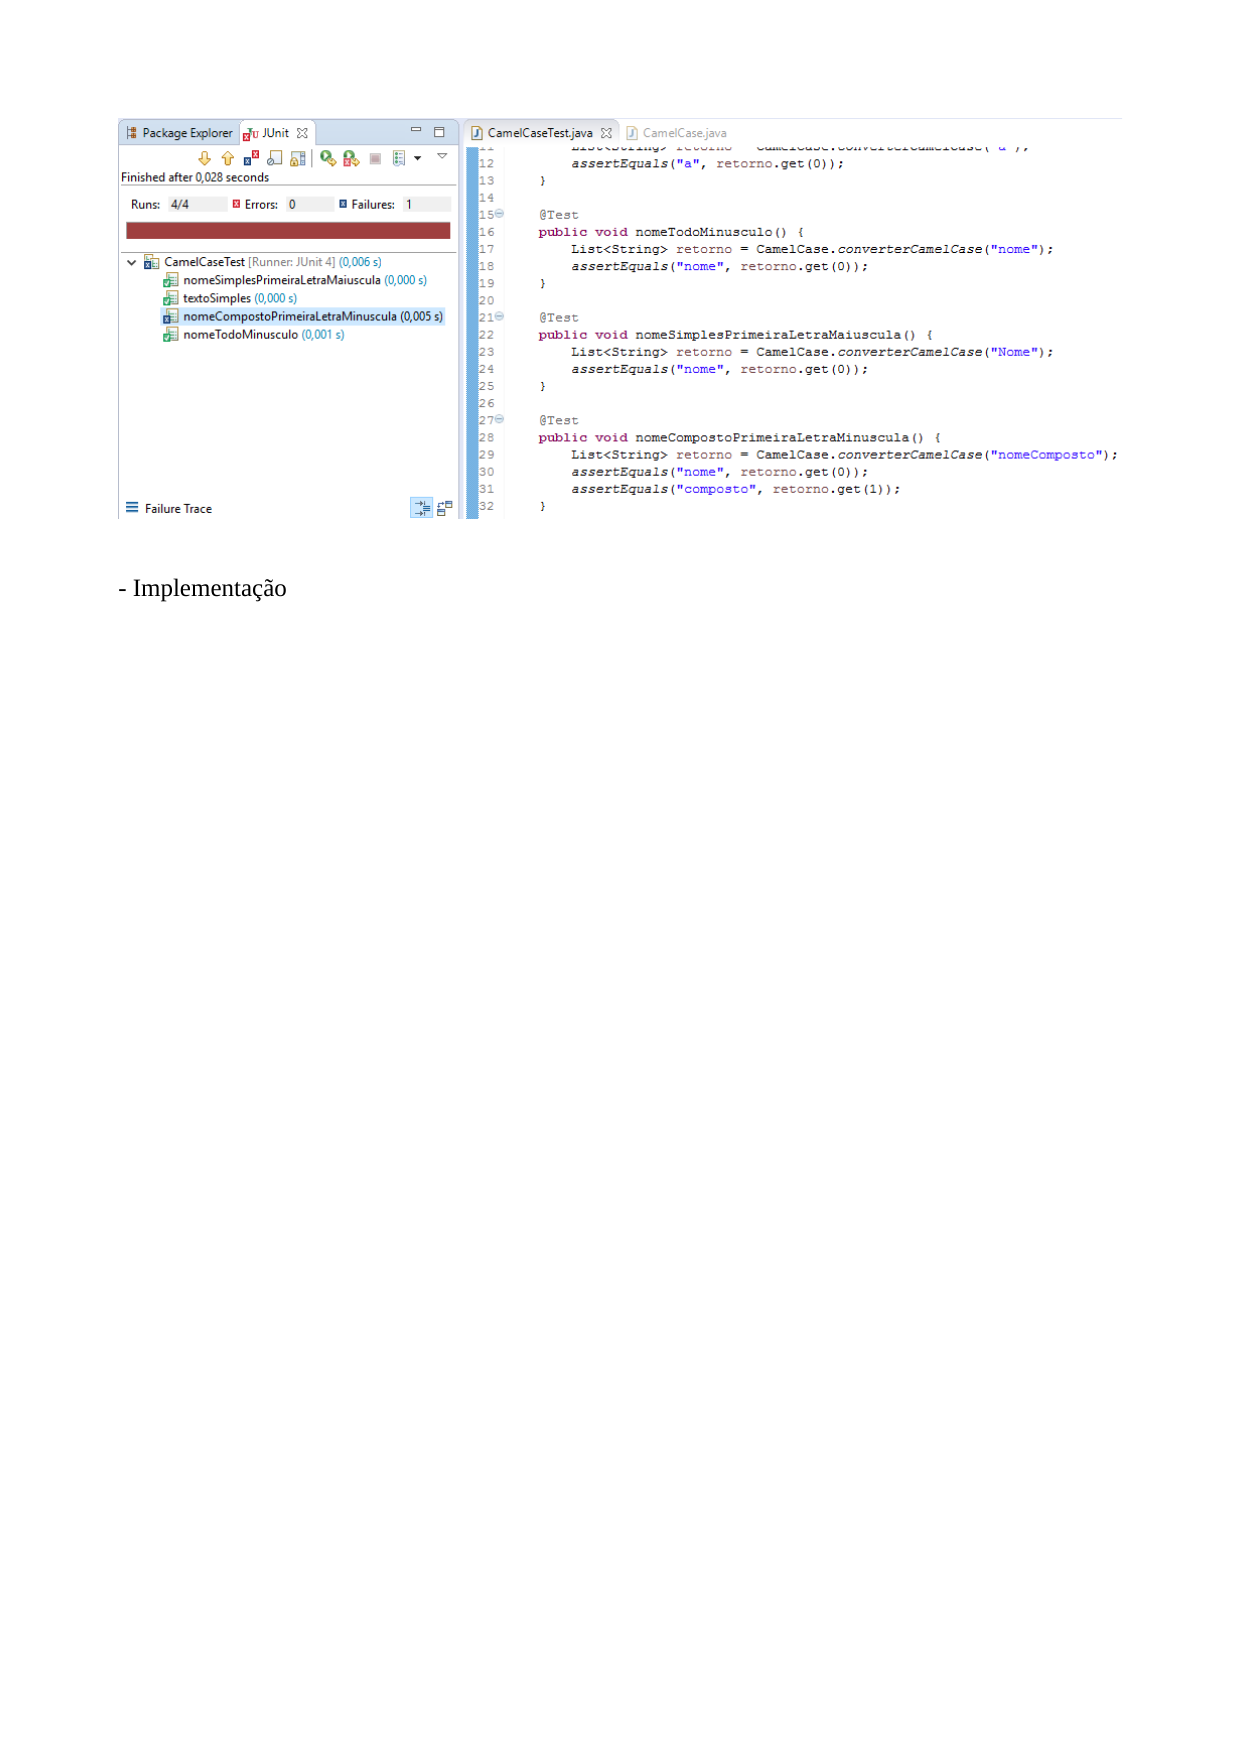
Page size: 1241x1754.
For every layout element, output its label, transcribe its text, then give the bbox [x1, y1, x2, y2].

picture [118, 118, 1123, 519]
text - Implementação [118, 573, 1122, 602]
